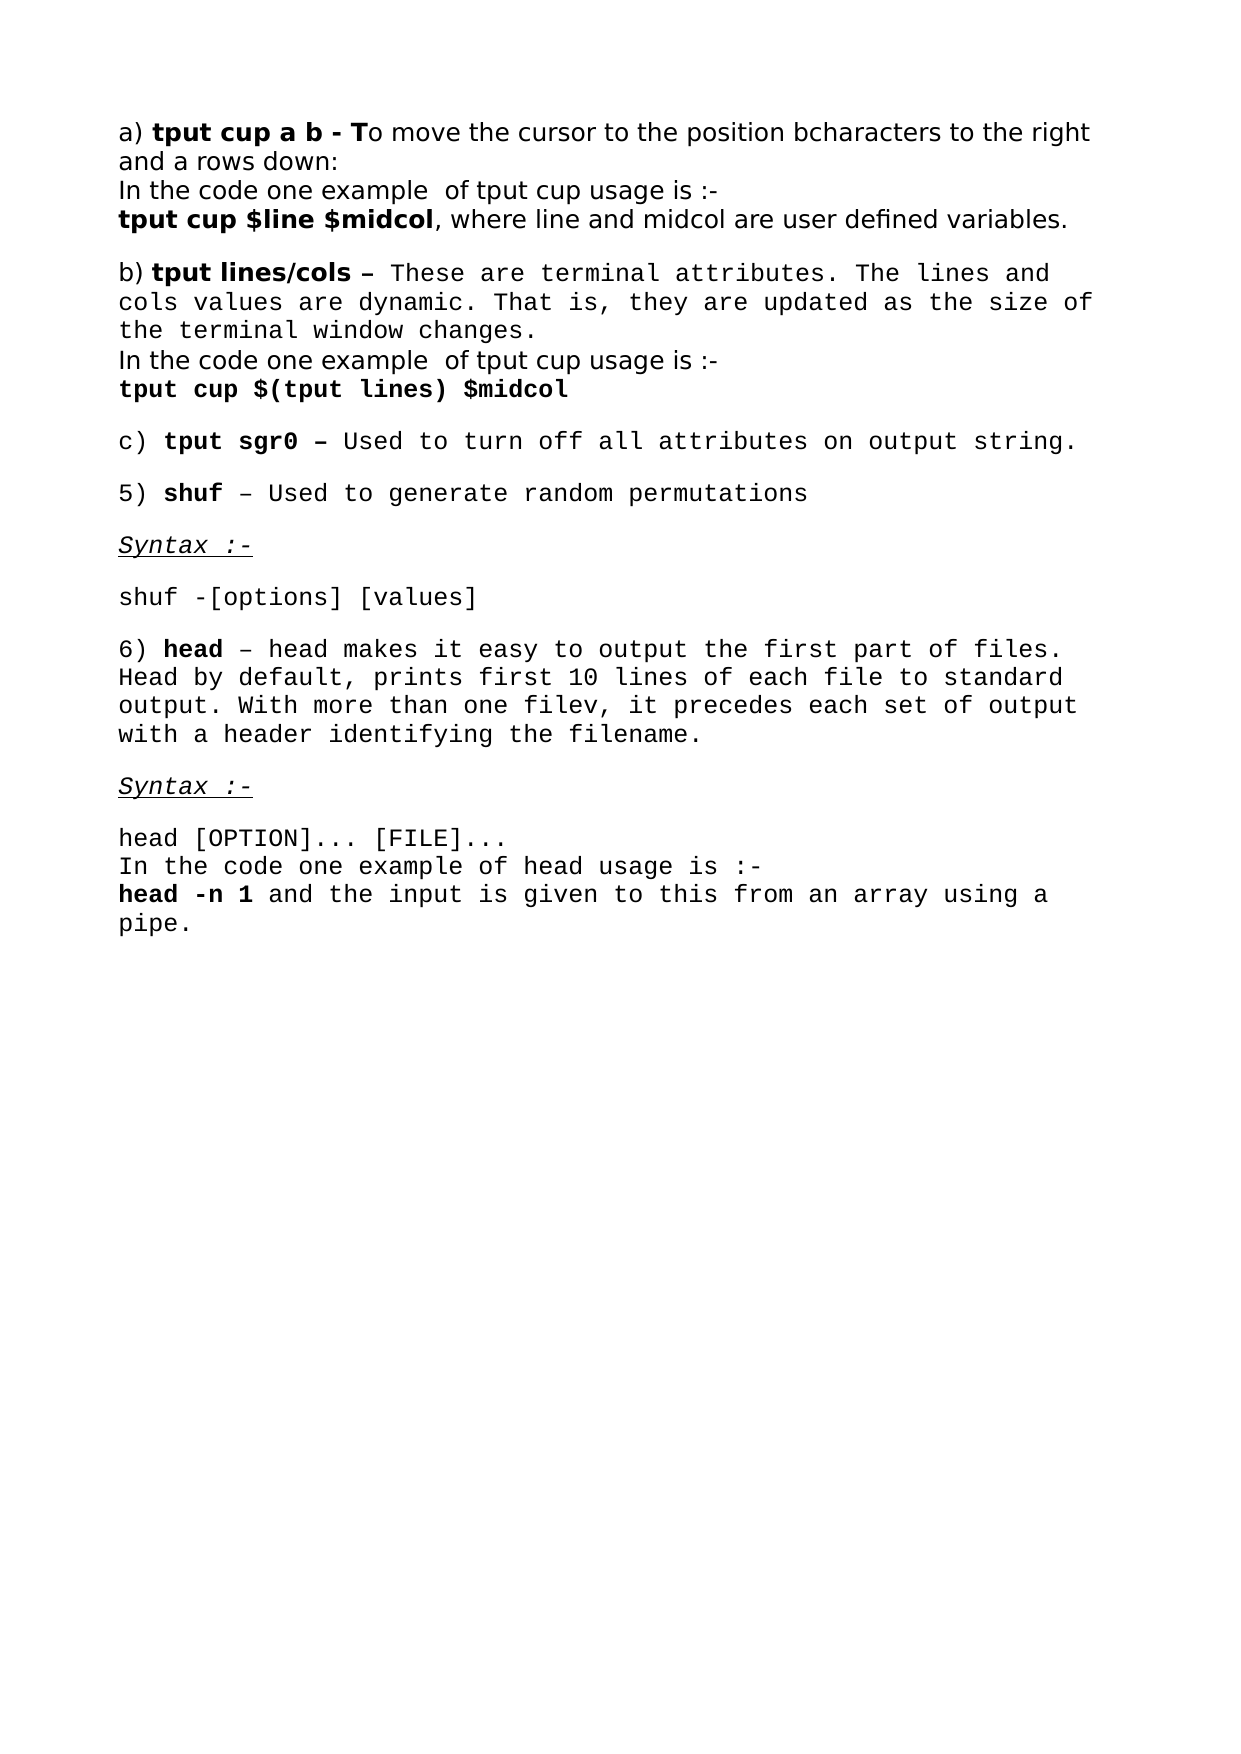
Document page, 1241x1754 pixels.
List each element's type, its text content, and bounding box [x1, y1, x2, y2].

text In the code one example of head usage is :- [118, 854, 1122, 882]
text head [OPTION]... [FILE]... [118, 825, 1122, 854]
text b) tput lines/cols – These are terminal attributes. The lines and cols values are dynamic. That is, they are updated as the size of the terminal window changes. [118, 258, 1122, 346]
text tput cup $line $midcol, where line and midcol are user defined variables. [118, 206, 1122, 235]
text c) tput sgr0 – Used to turn off all attributes on output string. [118, 428, 1122, 457]
text shuf -[options] [values] [118, 584, 1122, 613]
text 6) head – head makes it easy to output the first part of files. Head by default, prints first 10 lines of each file to standard output. With more than one filev, it precedes each set of output with a header identifying the filename. [118, 636, 1122, 750]
text a) tput cup a b - To move the cursor to the position bcharacters to the right and a rows down: [118, 118, 1122, 176]
text Syntax :- [118, 532, 1122, 561]
text In the code one example of tput cup usage is :- [118, 346, 1122, 377]
text In the code one example of tput cup usage is :- [118, 176, 1122, 206]
text 5) shuf – Used to generate random permutations [118, 481, 1122, 509]
text tput cup $(tput lines) $midcol [118, 377, 1122, 405]
text head -n 1 and the input is given to this from an array using a pipe. [118, 882, 1122, 939]
text Syntax :- [118, 773, 1122, 802]
